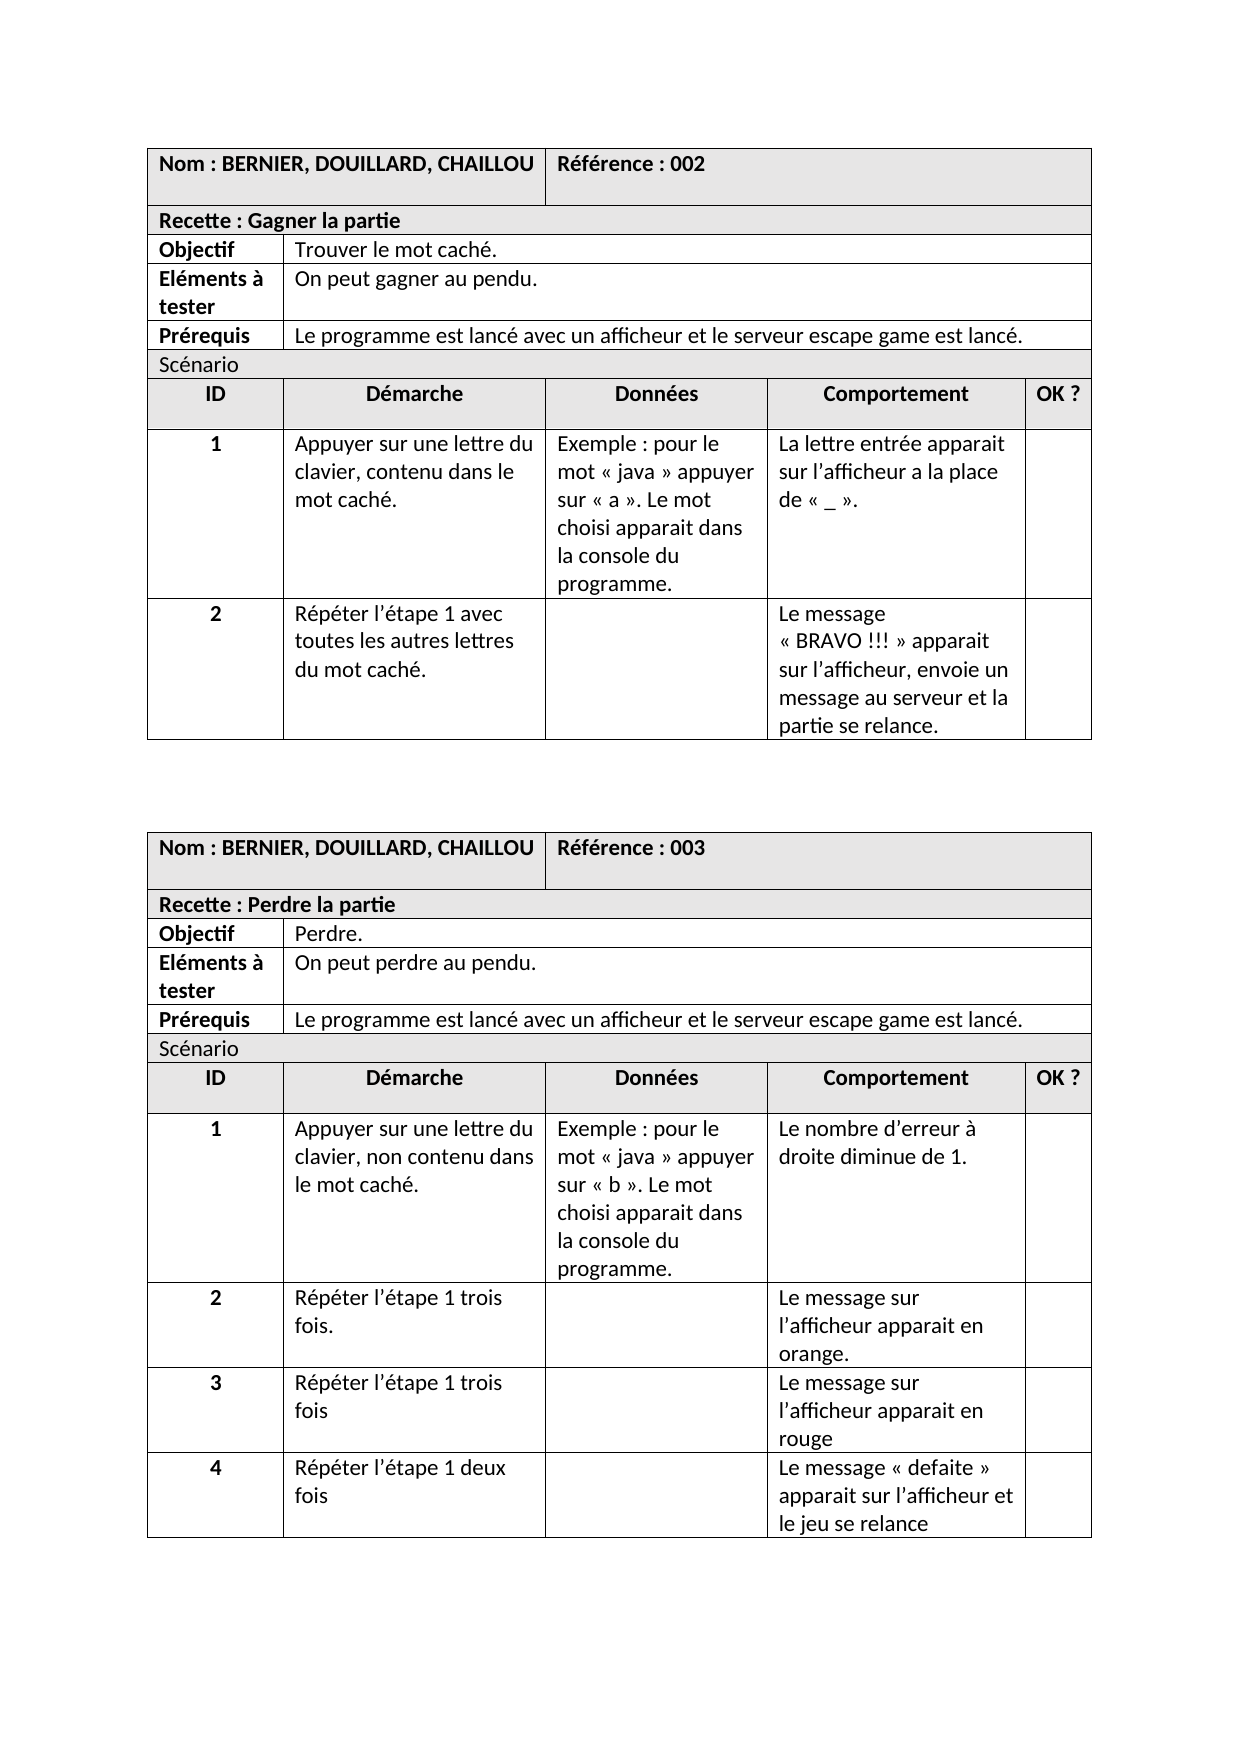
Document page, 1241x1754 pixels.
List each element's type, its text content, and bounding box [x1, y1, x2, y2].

table_cell Appuyer sur une lettre du clavier, non contenu dans le mot caché. [284, 1114, 545, 1282]
table_cell [1026, 599, 1091, 739]
table_cell Répéter l’étape 1 trois fois [284, 1368, 545, 1452]
table_cell Le programme est lancé avec un afficheur et le serveur escape game est lancé. [284, 1005, 1091, 1033]
table_cell [546, 1283, 767, 1367]
table_cell [1026, 1283, 1091, 1367]
table_cell 1 [148, 1114, 283, 1282]
table_cell Trouver le mot caché. [284, 235, 1091, 263]
table_cell Répéter l’étape 1 deux fois [284, 1453, 545, 1537]
table_cell Le message sur l’afficheur apparait en orange. [768, 1283, 1025, 1367]
table_cell Comportement [768, 379, 1025, 428]
table_cell Le message « defaite » apparait sur l’afficheur et le jeu se relance [768, 1453, 1025, 1537]
table_cell 1 [148, 430, 283, 598]
table_cell Prérequis [148, 321, 283, 349]
table_cell [1026, 1453, 1091, 1537]
table_cell 4 [148, 1453, 283, 1537]
table_cell La lettre entrée apparait sur l’afficheur a la place de « _ ». [768, 430, 1025, 598]
table_cell Appuyer sur une lettre du clavier, contenu dans le mot caché. [284, 430, 545, 598]
table_cell 2 [148, 599, 283, 739]
table_cell Scénario [148, 1034, 1091, 1062]
table_cell Le nombre d’erreur à droite diminue de 1. [768, 1114, 1025, 1282]
table_cell Prérequis [148, 1005, 283, 1033]
table_cell Comportement [768, 1063, 1025, 1113]
table_cell Données [546, 379, 767, 428]
table_cell Scénario [148, 350, 1091, 378]
table_cell ID [148, 379, 283, 428]
table_cell Démarche [284, 379, 545, 428]
table_header Référence : 002 [546, 149, 1091, 205]
table_cell Le message « BRAVO !!! » apparait sur l’afficheur, envoie un message au serveur et la partie se relance. [768, 599, 1025, 739]
table_cell Données [546, 1063, 767, 1113]
table_cell 2 [148, 1283, 283, 1367]
table_header Référence : 003 [546, 833, 1091, 889]
table_cell Recette : Perdre la partie [148, 890, 1091, 918]
table_cell [1026, 1114, 1091, 1282]
table_cell Exemple : pour le mot « java » appuyer sur « b ». Le mot choisi apparait dans la console du programme. [546, 1114, 767, 1282]
table_cell [546, 599, 767, 739]
table_cell Répéter l’étape 1 trois fois. [284, 1283, 545, 1367]
table_cell [1026, 430, 1091, 598]
table_cell OK ? [1026, 379, 1091, 428]
table_cell [546, 1368, 767, 1452]
table_cell Le message sur l’afficheur apparait en rouge [768, 1368, 1025, 1452]
table_cell Objectif [148, 919, 283, 947]
table_cell Le programme est lancé avec un afficheur et le serveur escape game est lancé. [284, 321, 1091, 349]
table_cell OK ? [1026, 1063, 1091, 1113]
table_cell ID [148, 1063, 283, 1113]
table_cell 3 [148, 1368, 283, 1452]
table_cell Exemple : pour le mot « java » appuyer sur « a ». Le mot choisi apparait dans la console du programme. [546, 430, 767, 598]
table_cell On peut gagner au pendu. [284, 264, 1091, 320]
table_cell Eléments à tester [148, 264, 283, 320]
table_cell Démarche [284, 1063, 545, 1113]
table_cell Eléments à tester [148, 948, 283, 1004]
table_cell Recette : Gagner la partie [148, 206, 1091, 234]
table_cell [546, 1453, 767, 1537]
table_cell Objectif [148, 235, 283, 263]
table_cell [1026, 1368, 1091, 1452]
table_cell Répéter l’étape 1 avec toutes les autres lettres du mot caché. [284, 599, 545, 739]
table_cell Perdre. [284, 919, 1091, 947]
table_header Nom : BERNIER, DOUILLARD, CHAILLOU [148, 833, 545, 889]
table_header Nom : BERNIER, DOUILLARD, CHAILLOU [148, 149, 545, 205]
table_cell On peut perdre au pendu. [284, 948, 1091, 1004]
